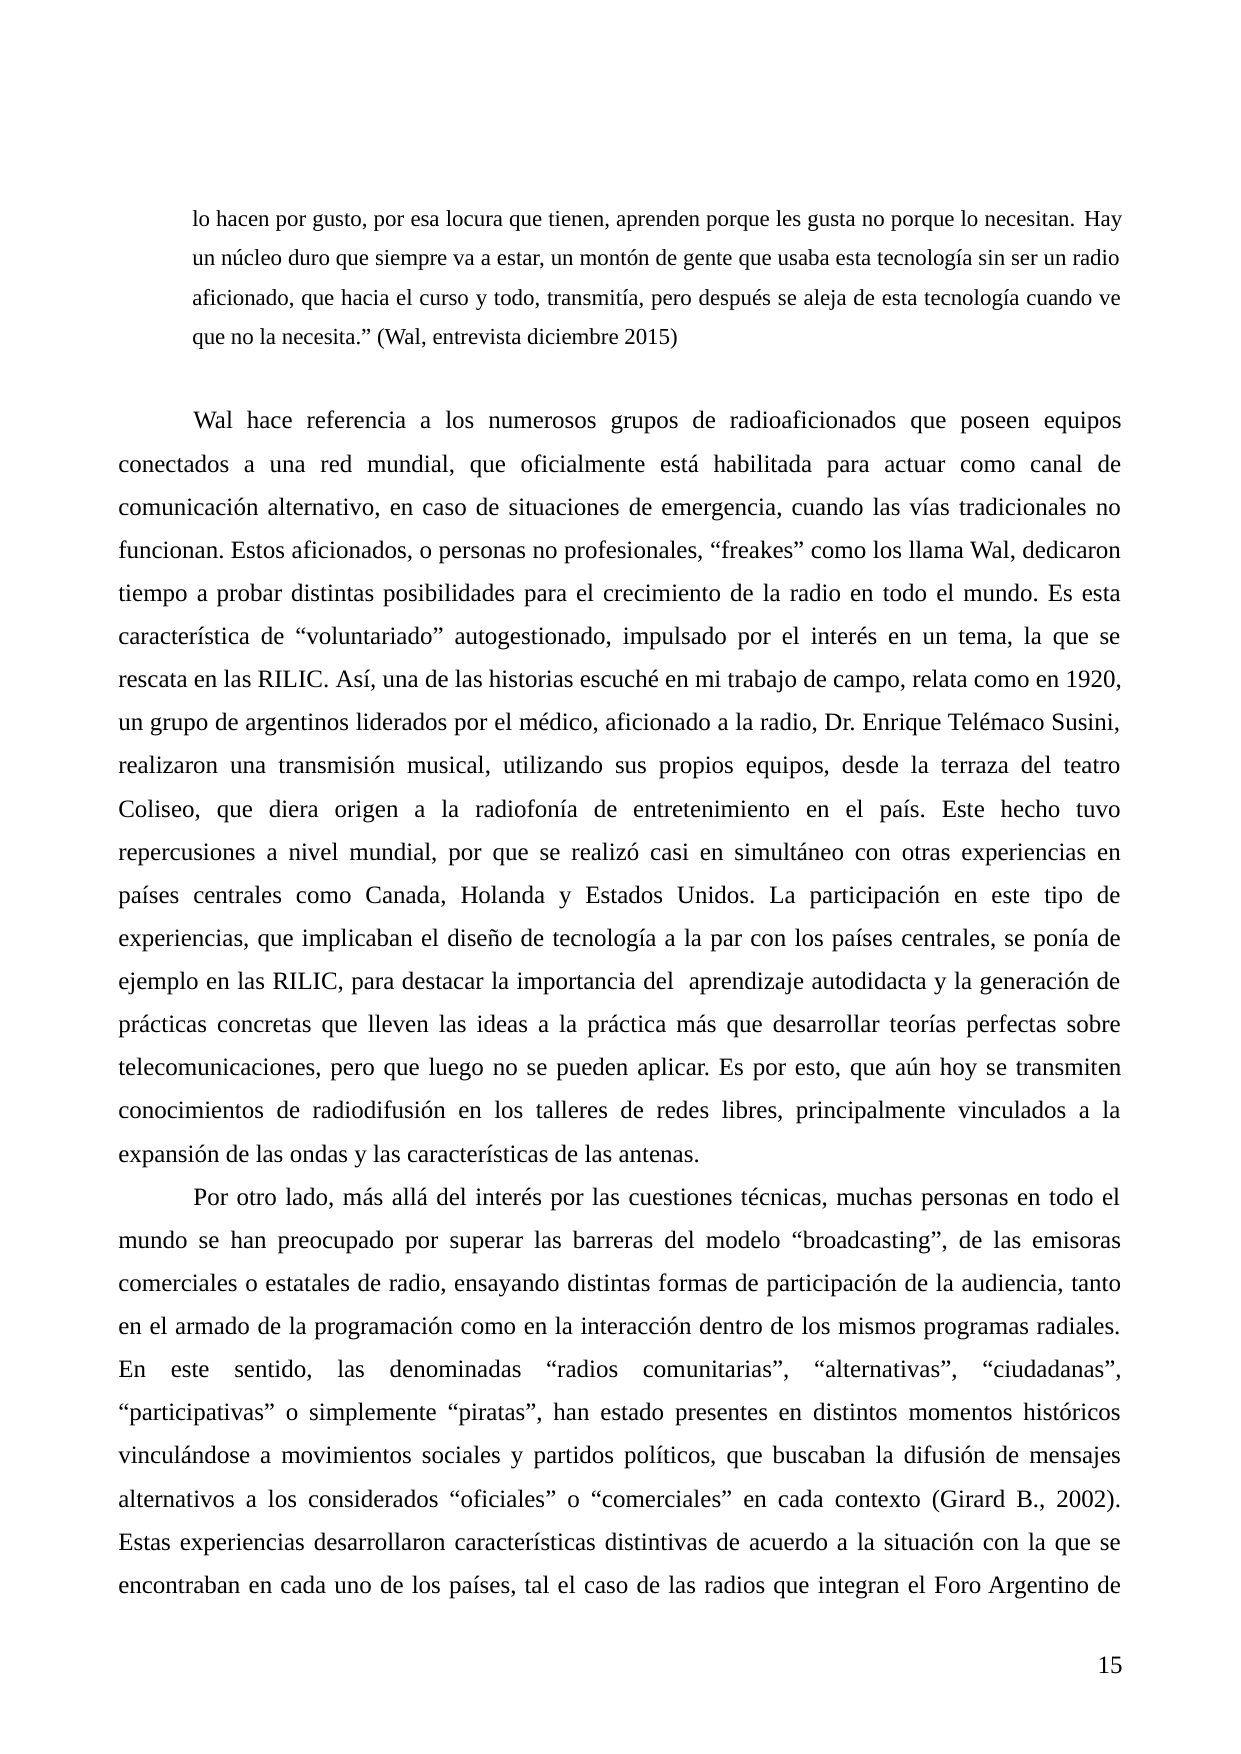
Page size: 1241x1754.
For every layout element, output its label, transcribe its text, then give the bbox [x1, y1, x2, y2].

text lo hacen por gusto, por esa locura que tienen, aprenden porque les gusta no porque lo necesitan. Hay un núcleo duro que siempre va a estar, un montón de gente que usaba esta tecnología sin ser un radio aficionado, que hacia el curso y todo, transmitía, pero después se aleja de esta tecnología cuando ve que no la necesita.” (Wal, entrevista diciembre 2015) [192, 204, 1122, 349]
text Wal hace referencia a los numerosos grupos de radioaficionados que poseen equipos conectados a una red mundial, que oficialmente está habilitada para actuar como canal de comunicación alternativo, en caso de situaciones de emergencia, cuando las vías tradicionales no funcionan. Estos aficionados, o personas no profesionales, “freakes” como los llama Wal, dedicaron tiempo a probar distintas posibilidades para el crecimiento de la radio en todo el mundo. Es esta característica de “voluntariado” autogestionado, impulsado por el interés en un tema, la que se rescata en las RILIC. Así, una de las historias escuché en mi trabajo de campo, relata como en 1920, un grupo de argentinos liderados por el médico, aficionado a la radio, Dr. Enrique Telémaco Susini, realizaron una transmisión musical, utilizando sus propios equipos, desde la terraza del teatro Coliseo, que diera origen a la radiofonía de entretenimiento en el país. Este hecho tuvo repercusiones a nivel mundial, por que se realizó casi en simultáneo con otras experiencias en países centrales como Canada, Holanda y Estados Unidos. La participación en este tipo de experiencias, que implicaban el diseño de tecnología a la par con los países centrales, se ponía de ejemplo en las RILIC, para destacar la importancia del aprendizaje autodidacta y la generación de prácticas concretas que lleven las ideas a la práctica más que desarrollar teorías perfectas sobre telecomunicaciones, pero que luego no se pueden aplicar. Es por esto, que aún hoy se transmiten conocimientos de radiodifusión en los talleres de redes libres, principalmente vinculados a la expansión de las ondas y las características de las antenas. [118, 406, 1122, 1167]
text Por otro lado, más allá del interés por las cuestiones técnicas, muchas personas en todo el mundo se han preocupado por superar las barreras del modelo “broadcasting”, de las emisoras comerciales o estatales de radio, ensayando distintas formas de participación de la audiencia, tanto en el armado de la programación como en la interacción dentro de los mismos programas radiales. En este sentido, las denominadas “radios comunitarias”, “alternativas”, “ciudadanas”, “participativas” o simplemente “piratas”, han estado presentes en distintos momentos históricos vinculándose a movimientos sociales y partidos políticos, que buscaban la difusión de mensajes alternativos a los considerados “oficiales” o “comerciales” en cada contexto (Girard B., 2002). Estas experiencias desarrollaron características distintivas de acuerdo a la situación con la que se encontraban en cada uno de los países, tal el caso de las radios que integran el Foro Argentino de [118, 1182, 1122, 1599]
